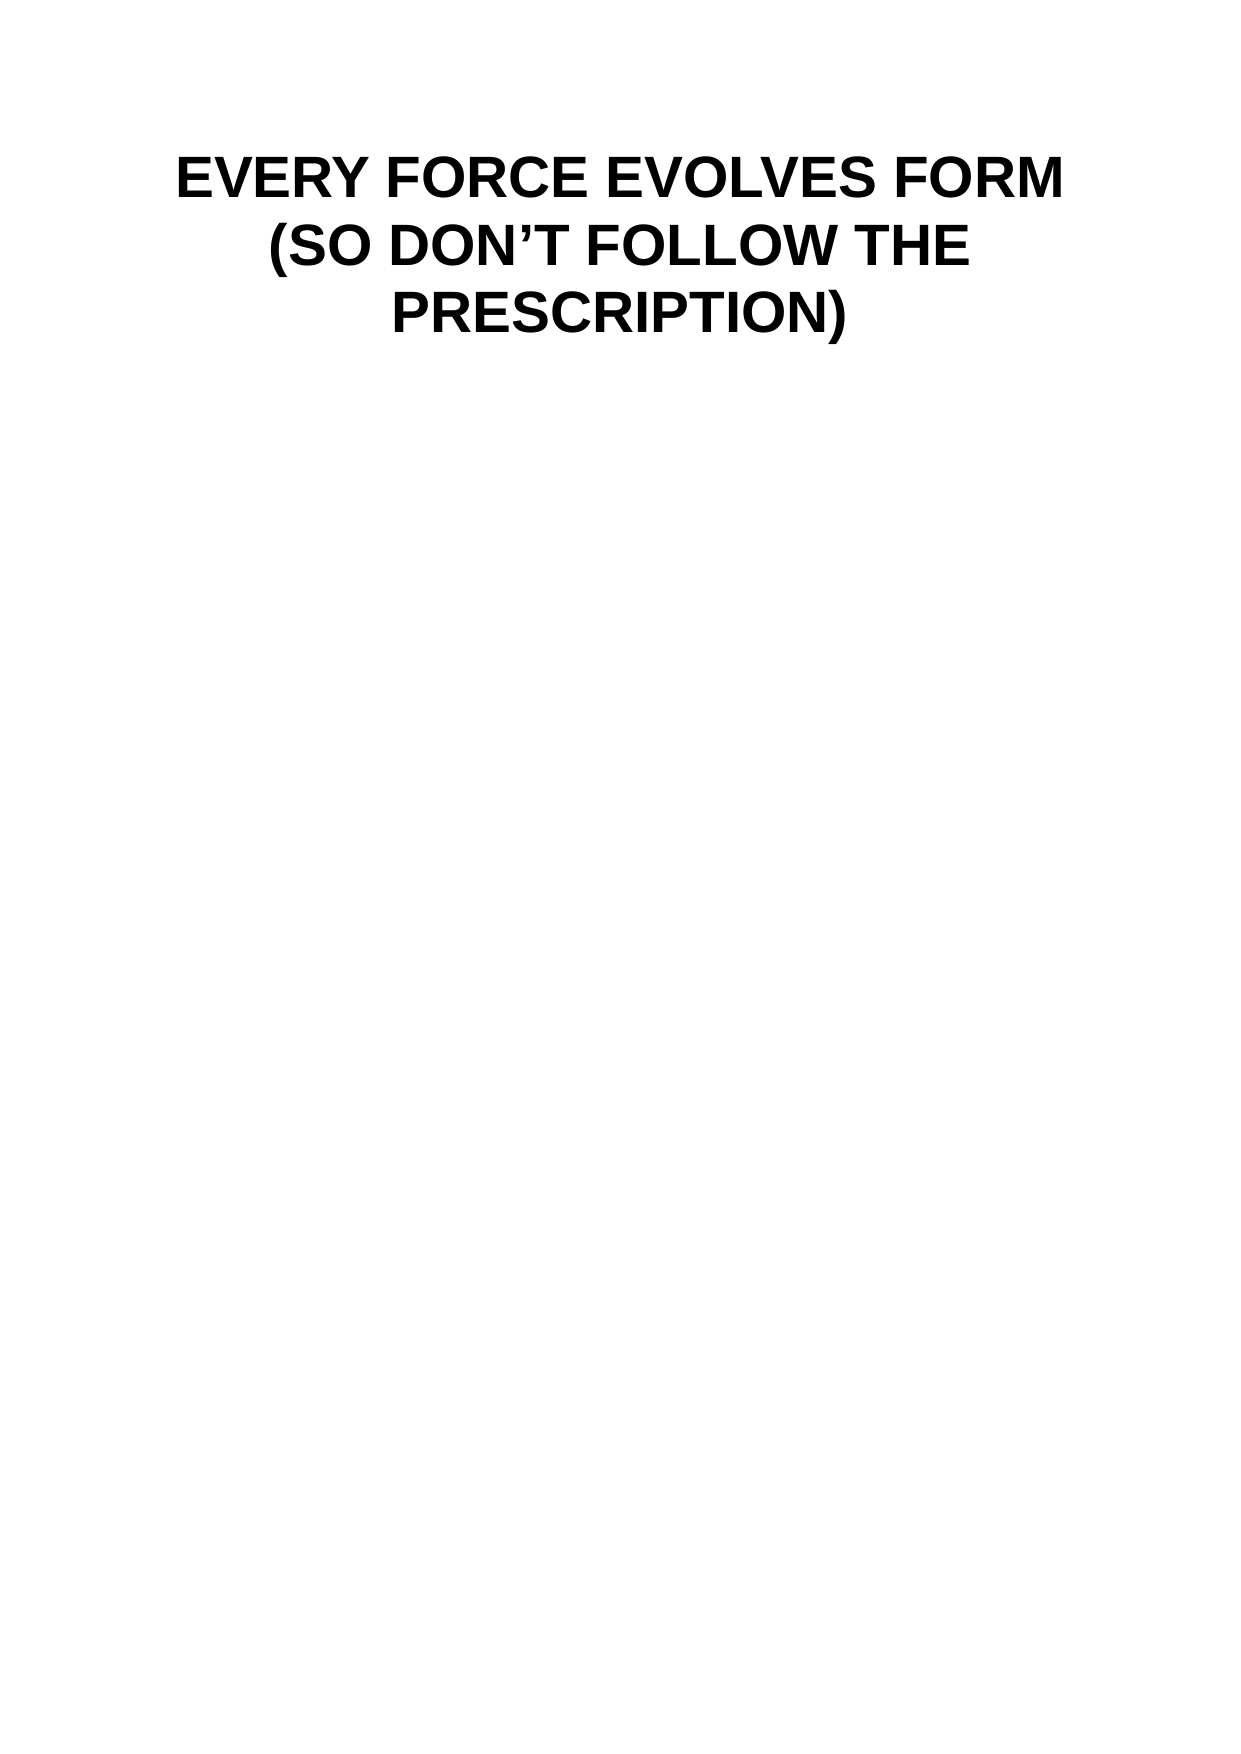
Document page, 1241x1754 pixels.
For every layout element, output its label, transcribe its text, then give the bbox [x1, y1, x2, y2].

title EVERY FORCE EVOLVES FORM (SO DON’T FOLLOW THE PRESCRIPTION) [118, 143, 1122, 344]
